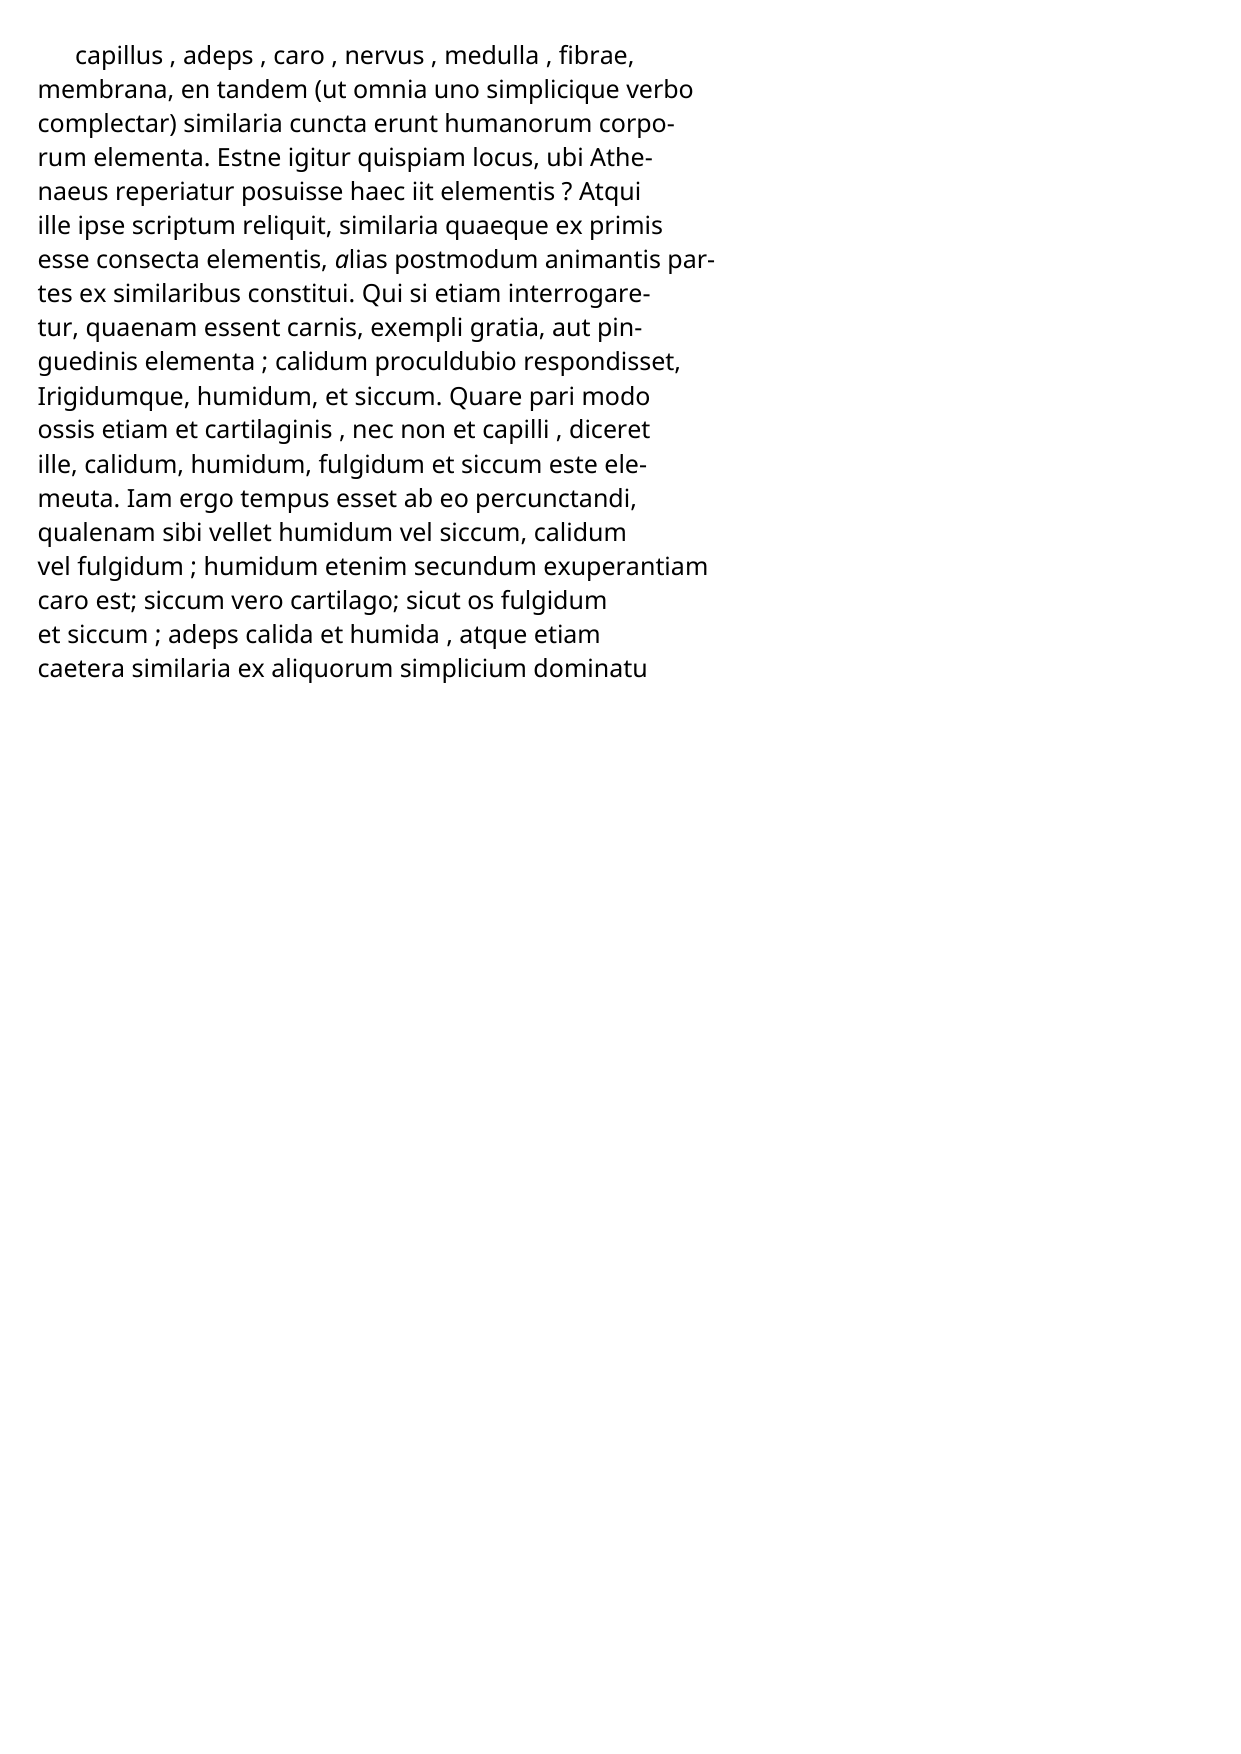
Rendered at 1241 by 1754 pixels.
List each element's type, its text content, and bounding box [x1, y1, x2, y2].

text capillus , adeps , caro , nervus , medulla , fibrae, membrana, en tandem (ut omnia uno simplicique verbo complectar) similaria cuncta erunt humanorum corpo- rum elementa. Estne igitur quispiam locus, ubi Athe- naeus reperiatur posuisse haec iit elementis ? Atqui ille ipse scriptum reliquit, similaria quaeque ex primis esse consecta elementis, alias postmodum animantis par- tes ex similaribus constitui. Qui si etiam interrogare- tur, quaenam essent carnis, exempli gratia, aut pin- guedinis elementa ; calidum proculdubio respondisset, Irigidumque, humidum, et siccum. Quare pari modo ossis etiam et cartilaginis , nec non et capilli , diceret ille, calidum, humidum, fulgidum et siccum este ele- meuta. Iam ergo tempus esset ab eo percunctandi, qualenam sibi vellet humidum vel siccum, calidum vel fulgidum ; humidum etenim secundum exuperantiam caro est; siccum vero cartilago; sicut os fulgidum et siccum ; adeps calida et humida , atque etiam caetera similaria ex aliquorum simplicium dominatu [37, 37, 1203, 685]
